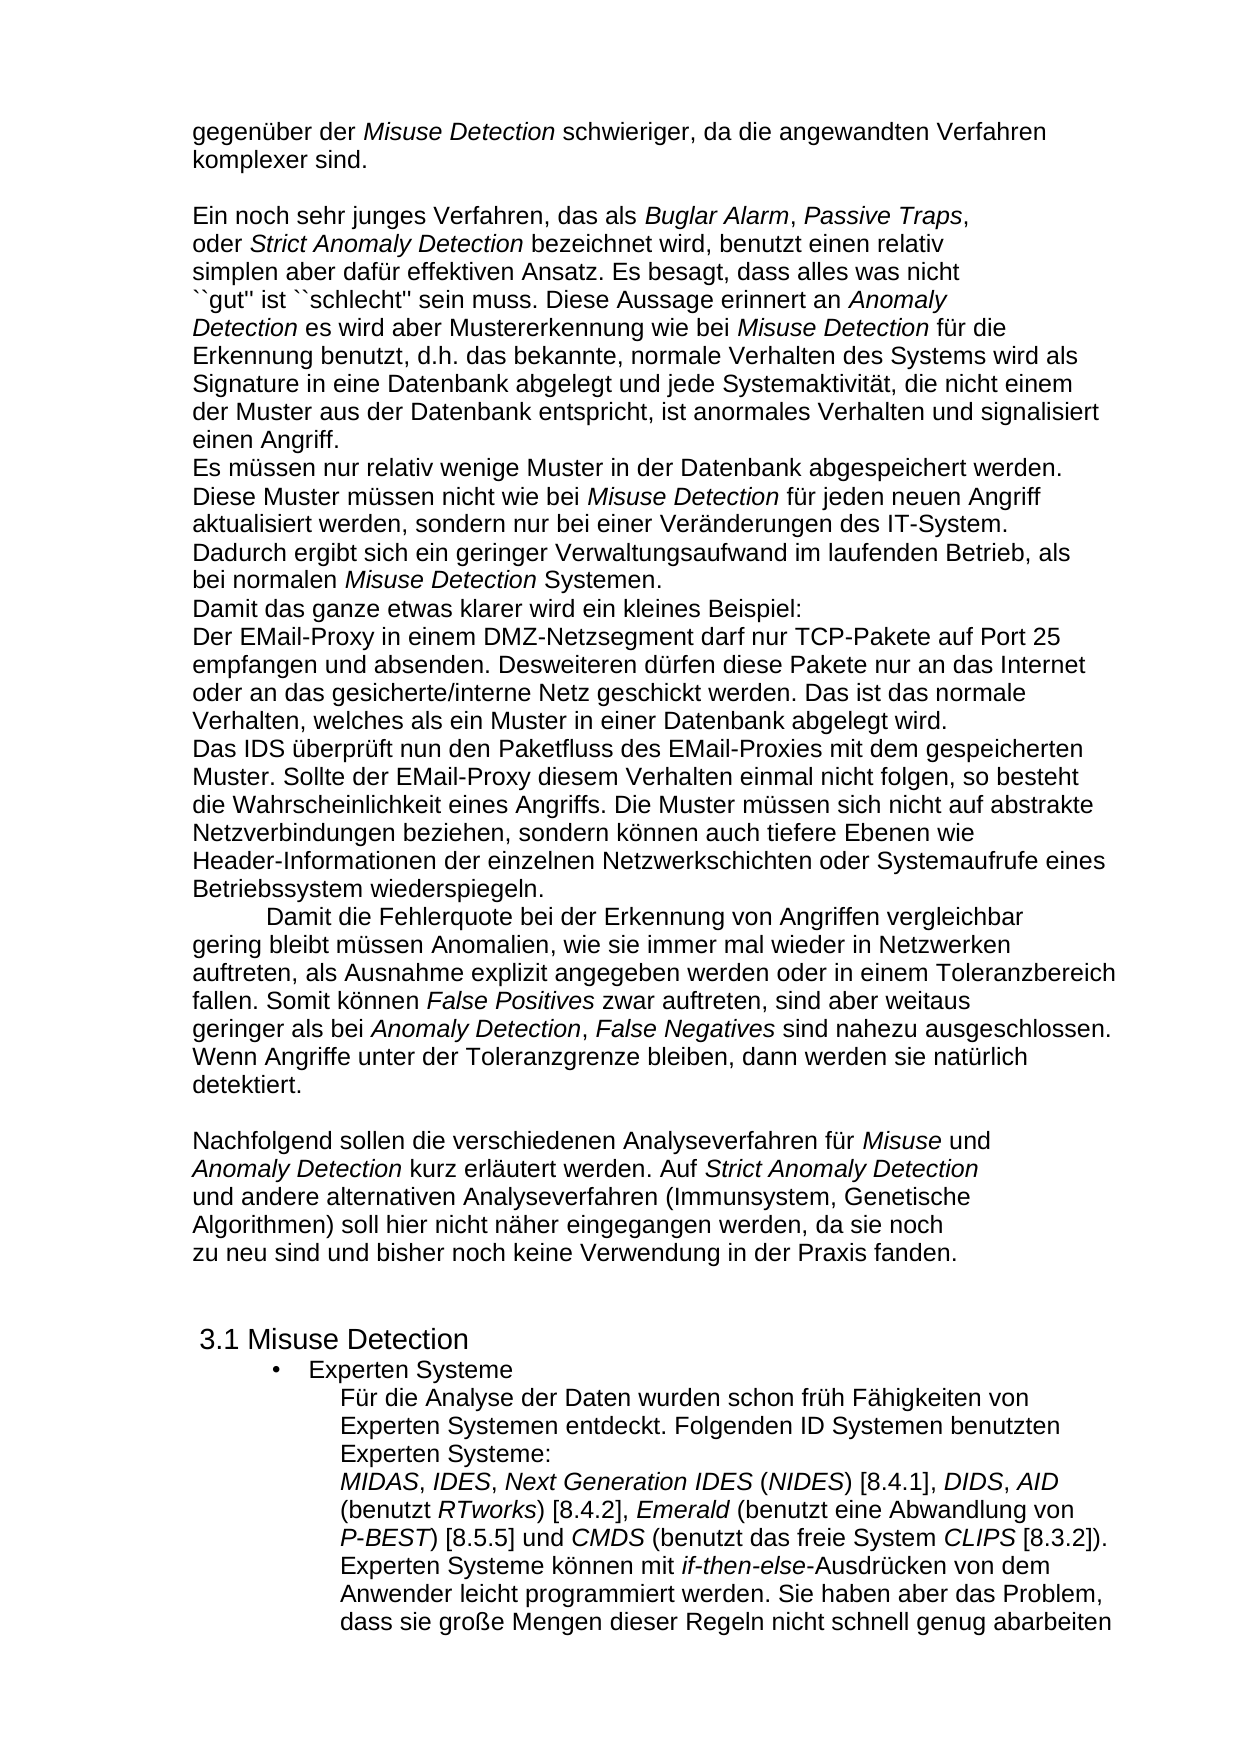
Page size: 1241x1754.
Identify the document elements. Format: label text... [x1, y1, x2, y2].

list Misuse Detection [199, 1323, 1122, 1356]
text Muster. Sollte der EMail-Proxy diesem Verhalten einmal nicht folgen, so besteht [118, 763, 1122, 791]
text Damit die Fehlerquote bei der Erkennung von Angriffen vergleichbar [118, 903, 1122, 931]
text bei normalen Misuse Detection Systemen. [118, 566, 1122, 594]
text Damit das ganze etwas klarer wird ein kleines Beispiel: [118, 594, 1122, 622]
text Experten Systemen entdeckt. Folgenden ID Systemen benutzten [118, 1412, 1122, 1439]
text Detection es wird aber Mustererkennung wie bei Misuse Detection für die [118, 314, 1122, 342]
text fallen. Somit können False Positives zwar auftreten, sind aber weitaus [118, 987, 1122, 1015]
text detektiert. [118, 1071, 1122, 1099]
text P-BEST) [8.5.5] und CMDS (benutzt das freie System CLIPS [8.3.2]). [118, 1524, 1122, 1552]
text die Wahrscheinlichkeit eines Angriffs. Die Muster müssen sich nicht auf abstrakte [118, 791, 1122, 819]
text Header-Informationen der einzelnen Netzwerkschichten oder Systemaufrufe eines [118, 847, 1122, 875]
text Anwender leicht programmiert werden. Sie haben aber das Problem, [118, 1580, 1122, 1608]
text ``gut'' ist ``schlecht'' sein muss. Diese Aussage erinnert an Anomaly [118, 286, 1122, 314]
list Experten Systeme [272, 1356, 1122, 1383]
text der Muster aus der Datenbank entspricht, ist anormales Verhalten und signalisiert [118, 398, 1122, 426]
text einen Angriff. [118, 426, 1122, 454]
text Experten Systeme können mit if-then-else-Ausdrücken von dem [118, 1552, 1122, 1580]
text Anomaly Detection kurz erläutert werden. Auf Strict Anomaly Detection [118, 1155, 1122, 1183]
text Diese Muster müssen nicht wie bei Misuse Detection für jeden neuen Angriff [118, 482, 1122, 510]
text geringer als bei Anomaly Detection, False Negatives sind nahezu ausgeschlossen. [118, 1015, 1122, 1043]
text aktualisiert werden, sondern nur bei einer Veränderungen des IT-System. [118, 510, 1122, 538]
text Der EMail-Proxy in einem DMZ-Netzsegment darf nur TCP-Pakete auf Port 25 [118, 622, 1122, 651]
text oder Strict Anomaly Detection bezeichnet wird, benutzt einen relativ [118, 230, 1122, 258]
text oder an das gesicherte/interne Netz geschickt werden. Das ist das normale [118, 678, 1122, 707]
text und andere alternativen Analyseverfahren (Immunsystem, Genetische [118, 1183, 1122, 1211]
text dass sie große Mengen dieser Regeln nicht schnell genug abarbeiten [118, 1608, 1122, 1636]
text auftreten, als Ausnahme explizit angegeben werden oder in einem Toleranzbereich [118, 959, 1122, 987]
text (benutzt RTworks) [8.4.2], Emerald (benutzt eine Abwandlung von [118, 1496, 1122, 1524]
text Betriebssystem wiederspiegeln. [118, 875, 1122, 903]
text Das IDS überprüft nun den Paketfluss des EMail-Proxies mit dem gespeicherten [118, 734, 1122, 763]
text Algorithmen) soll hier nicht näher eingegangen werden, da sie noch [118, 1211, 1122, 1239]
text simplen aber dafür effektiven Ansatz. Es besagt, dass alles was nicht [118, 258, 1122, 286]
text Es müssen nur relativ wenige Muster in der Datenbank abgespeichert werden. [118, 454, 1122, 482]
text Erkennung benutzt, d.h. das bekannte, normale Verhalten des Systems wird als [118, 342, 1122, 370]
text gegenüber der Misuse Detection schwieriger, da die angewandten Verfahren [118, 118, 1122, 146]
text Für die Analyse der Daten wurden schon früh Fähigkeiten von [118, 1383, 1122, 1412]
text zu neu sind und bisher noch keine Verwendung in der Praxis fanden. [118, 1239, 1122, 1267]
text Verhalten, welches als ein Muster in einer Datenbank abgelegt wird. [118, 707, 1122, 734]
text Netzverbindungen beziehen, sondern können auch tiefere Ebenen wie [118, 819, 1122, 847]
text Wenn Angriffe unter der Toleranzgrenze bleiben, dann werden sie natürlich [118, 1043, 1122, 1071]
text Nachfolgend sollen die verschiedenen Analyseverfahren für Misuse und [118, 1127, 1122, 1155]
text komplexer sind. [118, 146, 1122, 174]
text gering bleibt müssen Anomalien, wie sie immer mal wieder in Netzwerken [118, 931, 1122, 959]
text MIDAS, IDES, Next Generation IDES (NIDES) [8.4.1], DIDS, AID [118, 1468, 1122, 1496]
text empfangen und absenden. Desweiteren dürfen diese Pakete nur an das Internet [118, 651, 1122, 678]
text Ein noch sehr junges Verfahren, das als Buglar Alarm, Passive Traps, [118, 202, 1122, 230]
text Signature in eine Datenbank abgelegt und jede Systemaktivität, die nicht einem [118, 370, 1122, 398]
text Experten Systeme: [118, 1439, 1122, 1468]
text Dadurch ergibt sich ein geringer Verwaltungsaufwand im laufenden Betrieb, als [118, 538, 1122, 566]
